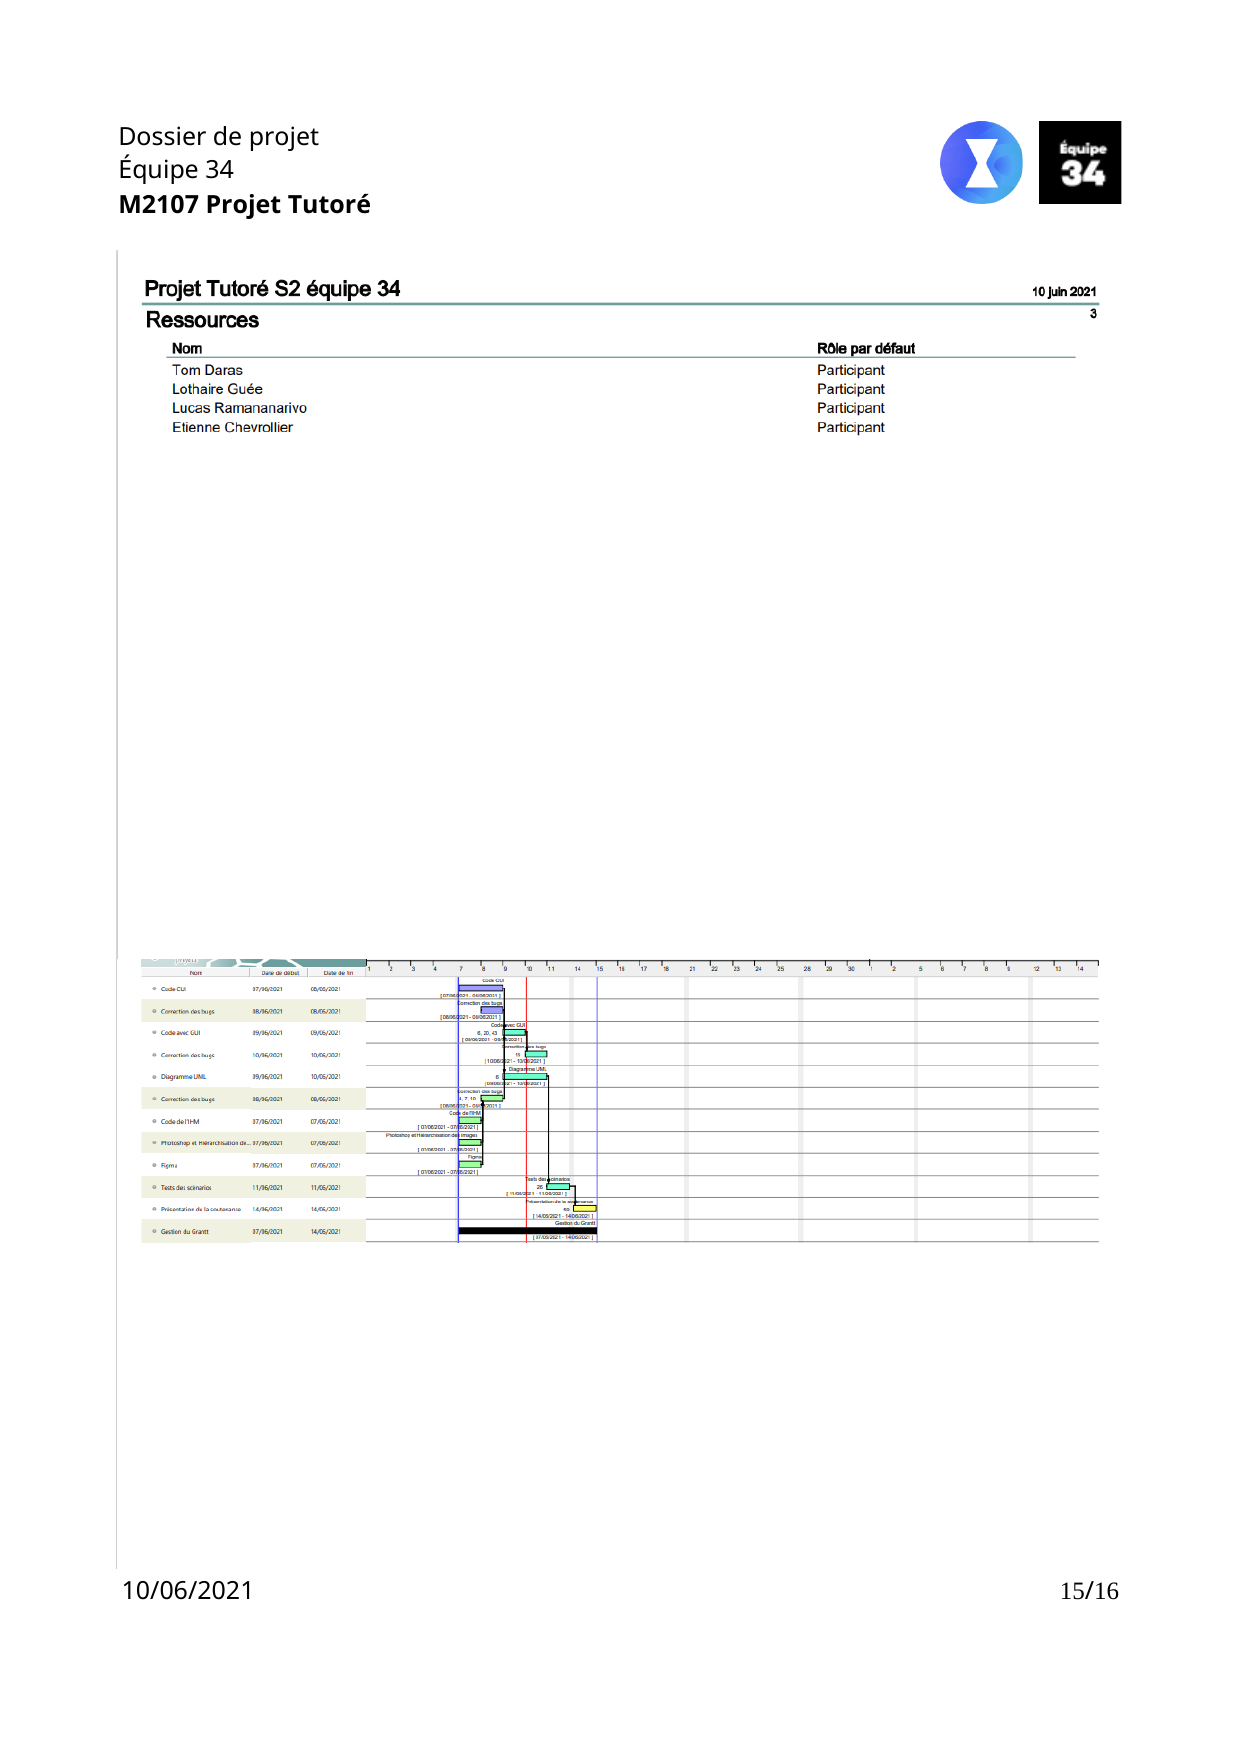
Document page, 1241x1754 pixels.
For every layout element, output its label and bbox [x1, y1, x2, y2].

picture [940, 121, 1023, 204]
picture [1039, 121, 1122, 204]
picture [116, 250, 1121, 1569]
